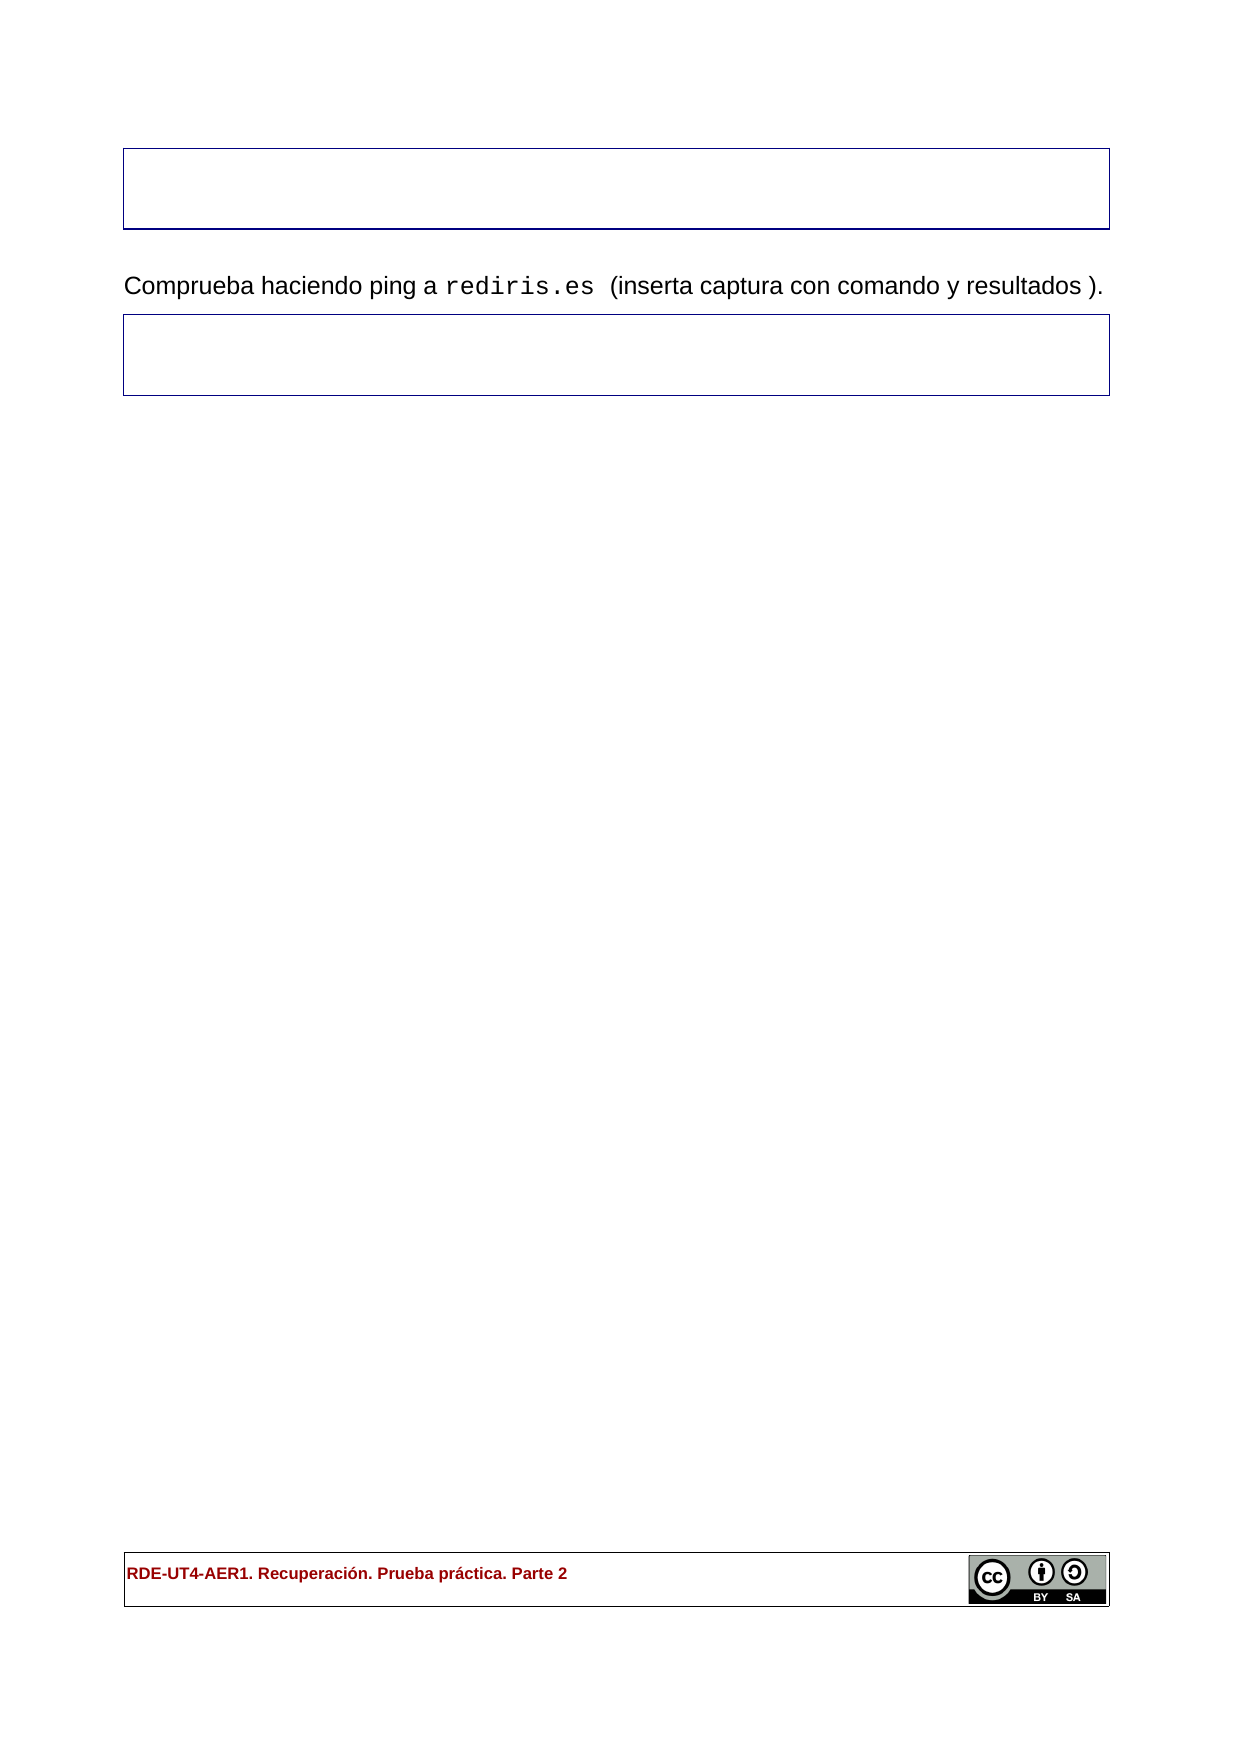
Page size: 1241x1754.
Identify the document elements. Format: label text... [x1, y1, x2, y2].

text Comprueba haciendo ping a rediris.es (inserta captura con comando y resultados ). [123, 271, 1109, 302]
table_header [124, 149, 1109, 228]
table_header [124, 315, 1109, 395]
picture [968, 1555, 1107, 1604]
